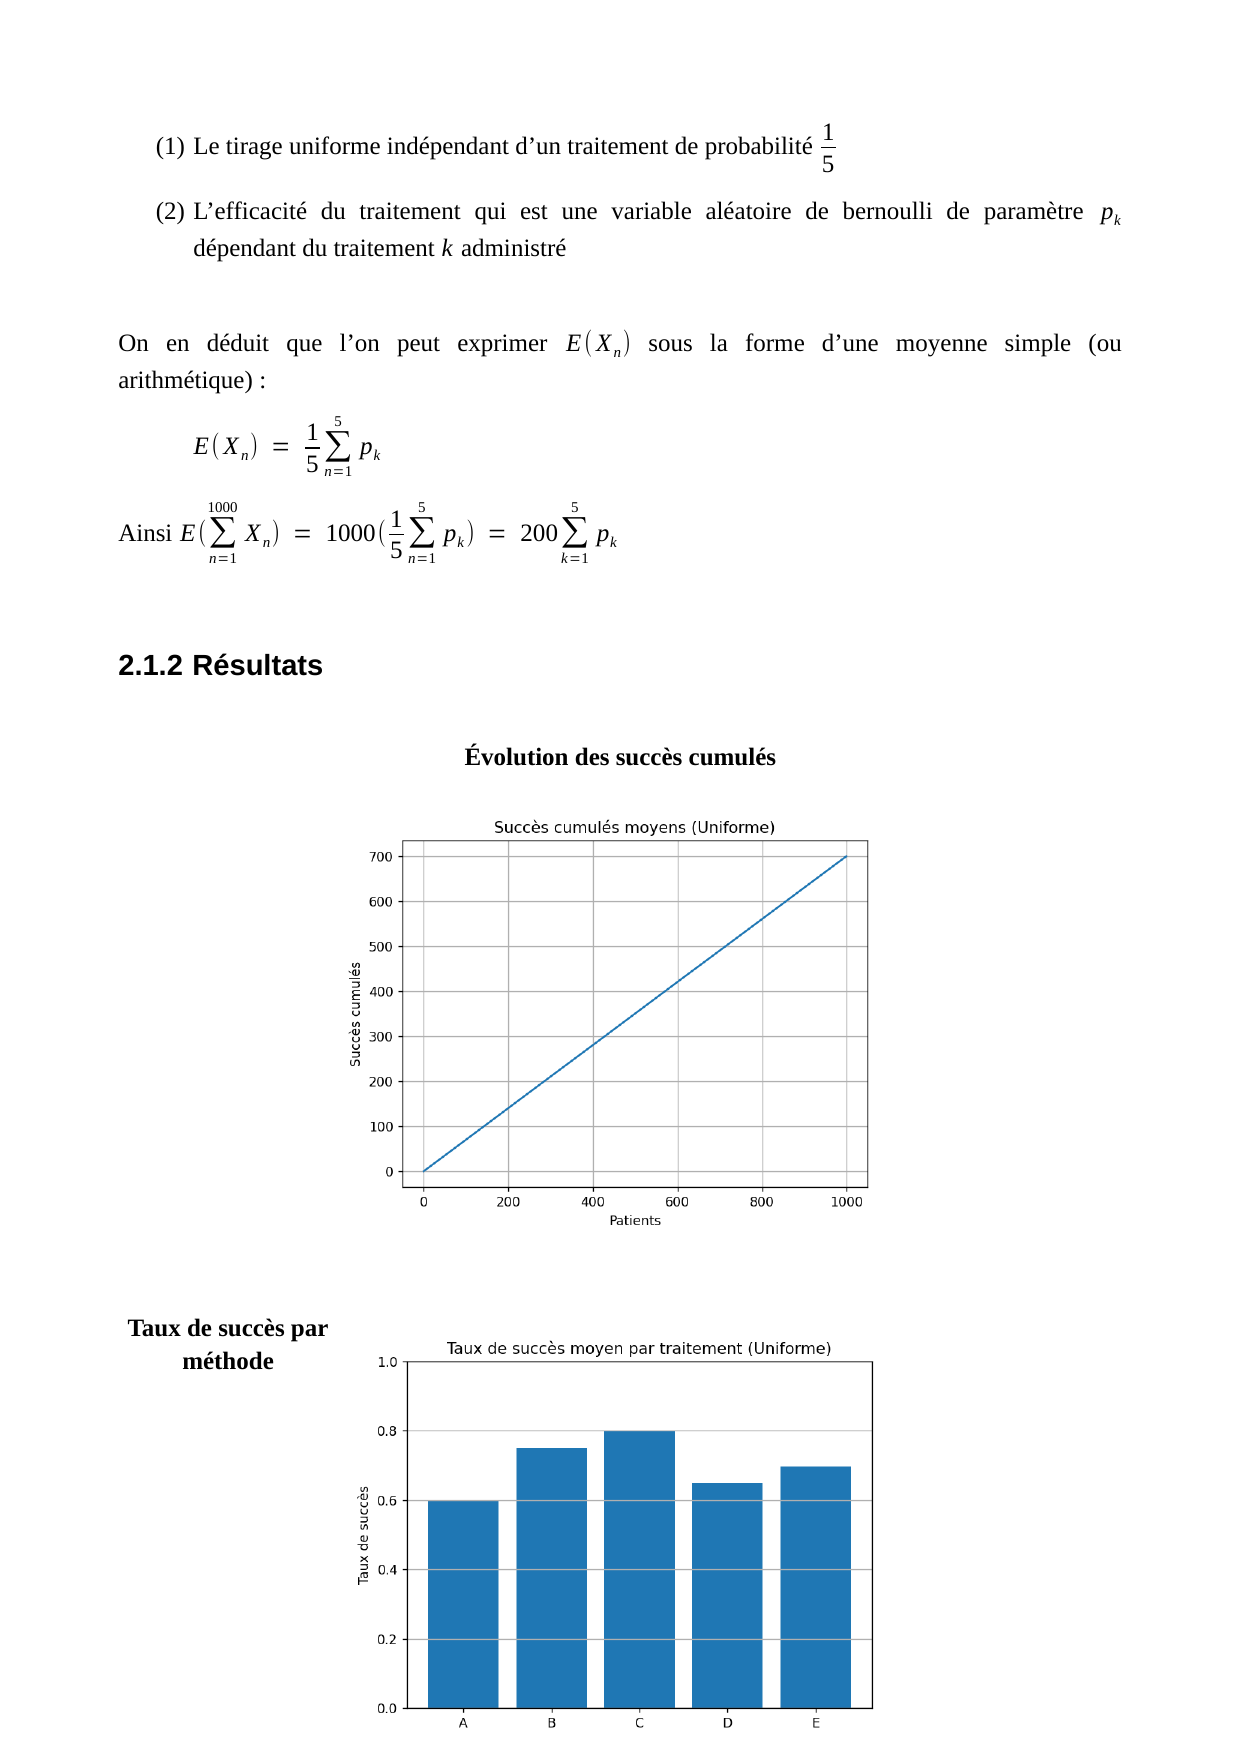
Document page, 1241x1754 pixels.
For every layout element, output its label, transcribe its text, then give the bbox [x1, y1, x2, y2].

text Taux de succès par méthode [118, 1313, 337, 1375]
list L’efficacité du traitement qui est une variable aléatoire de bernoulli de paramètre dépendant du traitement administré [156, 196, 1122, 262]
list Le tirage uniforme indépendant d’un traitement de probabilité [156, 118, 1122, 177]
picture [337, 1311, 903, 1754]
subtitle 2.1.2 Résultats [118, 648, 1122, 682]
picture [337, 789, 903, 1234]
text [903, 1313, 1122, 1375]
text On en déduit que l’on peut exprimer sous la forme d’une moyenne simple (ou arithmétique) : [118, 328, 1122, 394]
text Ainsi [118, 499, 1122, 567]
text Évolution des succès cumulés [118, 742, 1122, 771]
